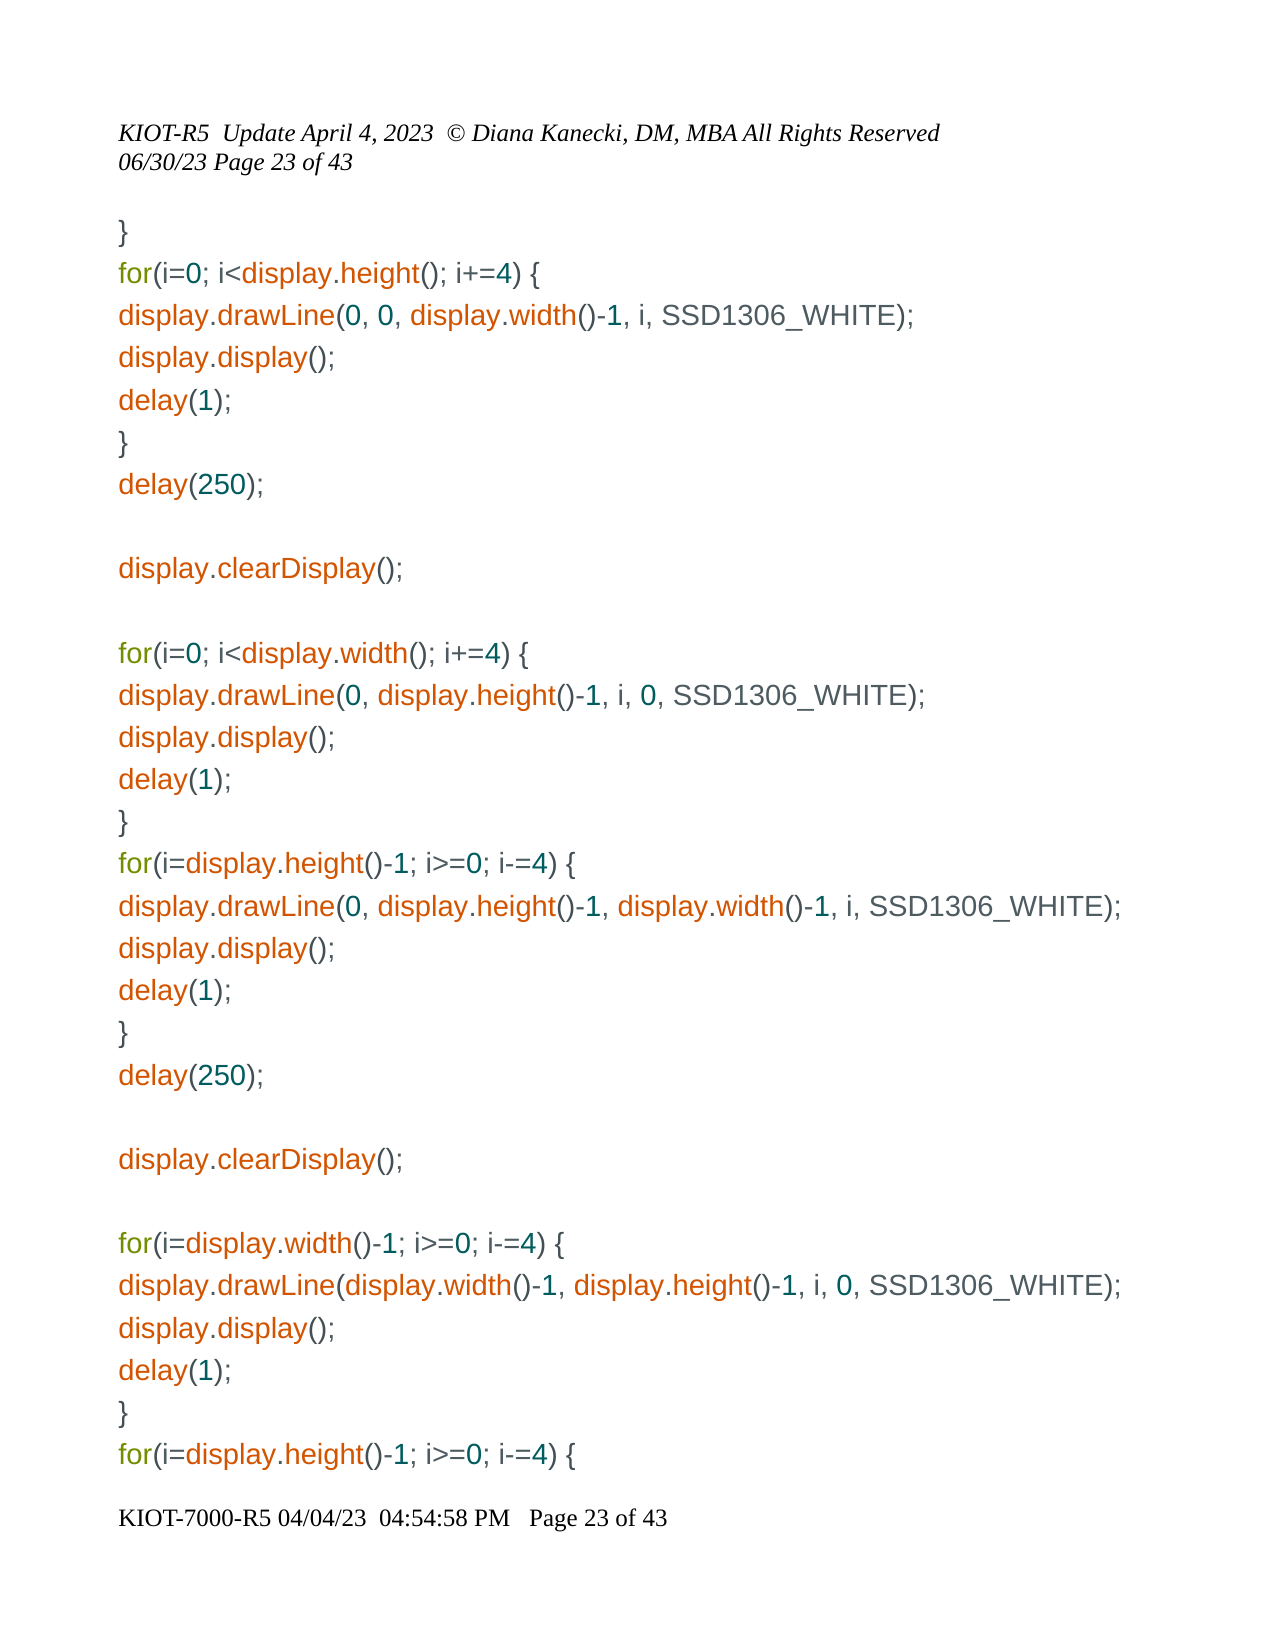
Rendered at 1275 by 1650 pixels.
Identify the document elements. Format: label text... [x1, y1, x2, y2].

text for(i=display.height()-1; i>=0; i-=4) { [118, 1428, 1157, 1471]
text display.drawLine(0, display.height()-1, display.width()-1, i, SSD1306_WHITE); [118, 880, 1157, 922]
text for(i=0; i<display.width(); i+=4) { [118, 627, 1157, 669]
text } [118, 1386, 1157, 1428]
text delay(250); [118, 1049, 1157, 1091]
text display.display(); [118, 1302, 1157, 1344]
text display.clearDisplay(); [118, 1133, 1157, 1175]
text display.display(); [118, 332, 1157, 374]
text for(i=display.width()-1; i>=0; i-=4) { [118, 1218, 1157, 1260]
text for(i=display.height()-1; i>=0; i-=4) { [118, 838, 1157, 880]
text } [118, 416, 1157, 458]
text display.drawLine(display.width()-1, display.height()-1, i, 0, SSD1306_WHITE); [118, 1260, 1157, 1302]
text } [118, 205, 1157, 247]
text delay(1); [118, 374, 1157, 416]
text delay(1); [118, 964, 1157, 1007]
text display.display(); [118, 711, 1157, 753]
text display.display(); [118, 922, 1157, 964]
text for(i=0; i<display.height(); i+=4) { [118, 247, 1157, 289]
text } [118, 796, 1157, 838]
text } [118, 1007, 1157, 1049]
text delay(250); [118, 458, 1157, 500]
text display.drawLine(0, 0, display.width()-1, i, SSD1306_WHITE); [118, 289, 1157, 332]
text delay(1); [118, 1344, 1157, 1386]
text display.clearDisplay(); [118, 543, 1157, 585]
text delay(1); [118, 753, 1157, 796]
text display.drawLine(0, display.height()-1, i, 0, SSD1306_WHITE); [118, 669, 1157, 711]
